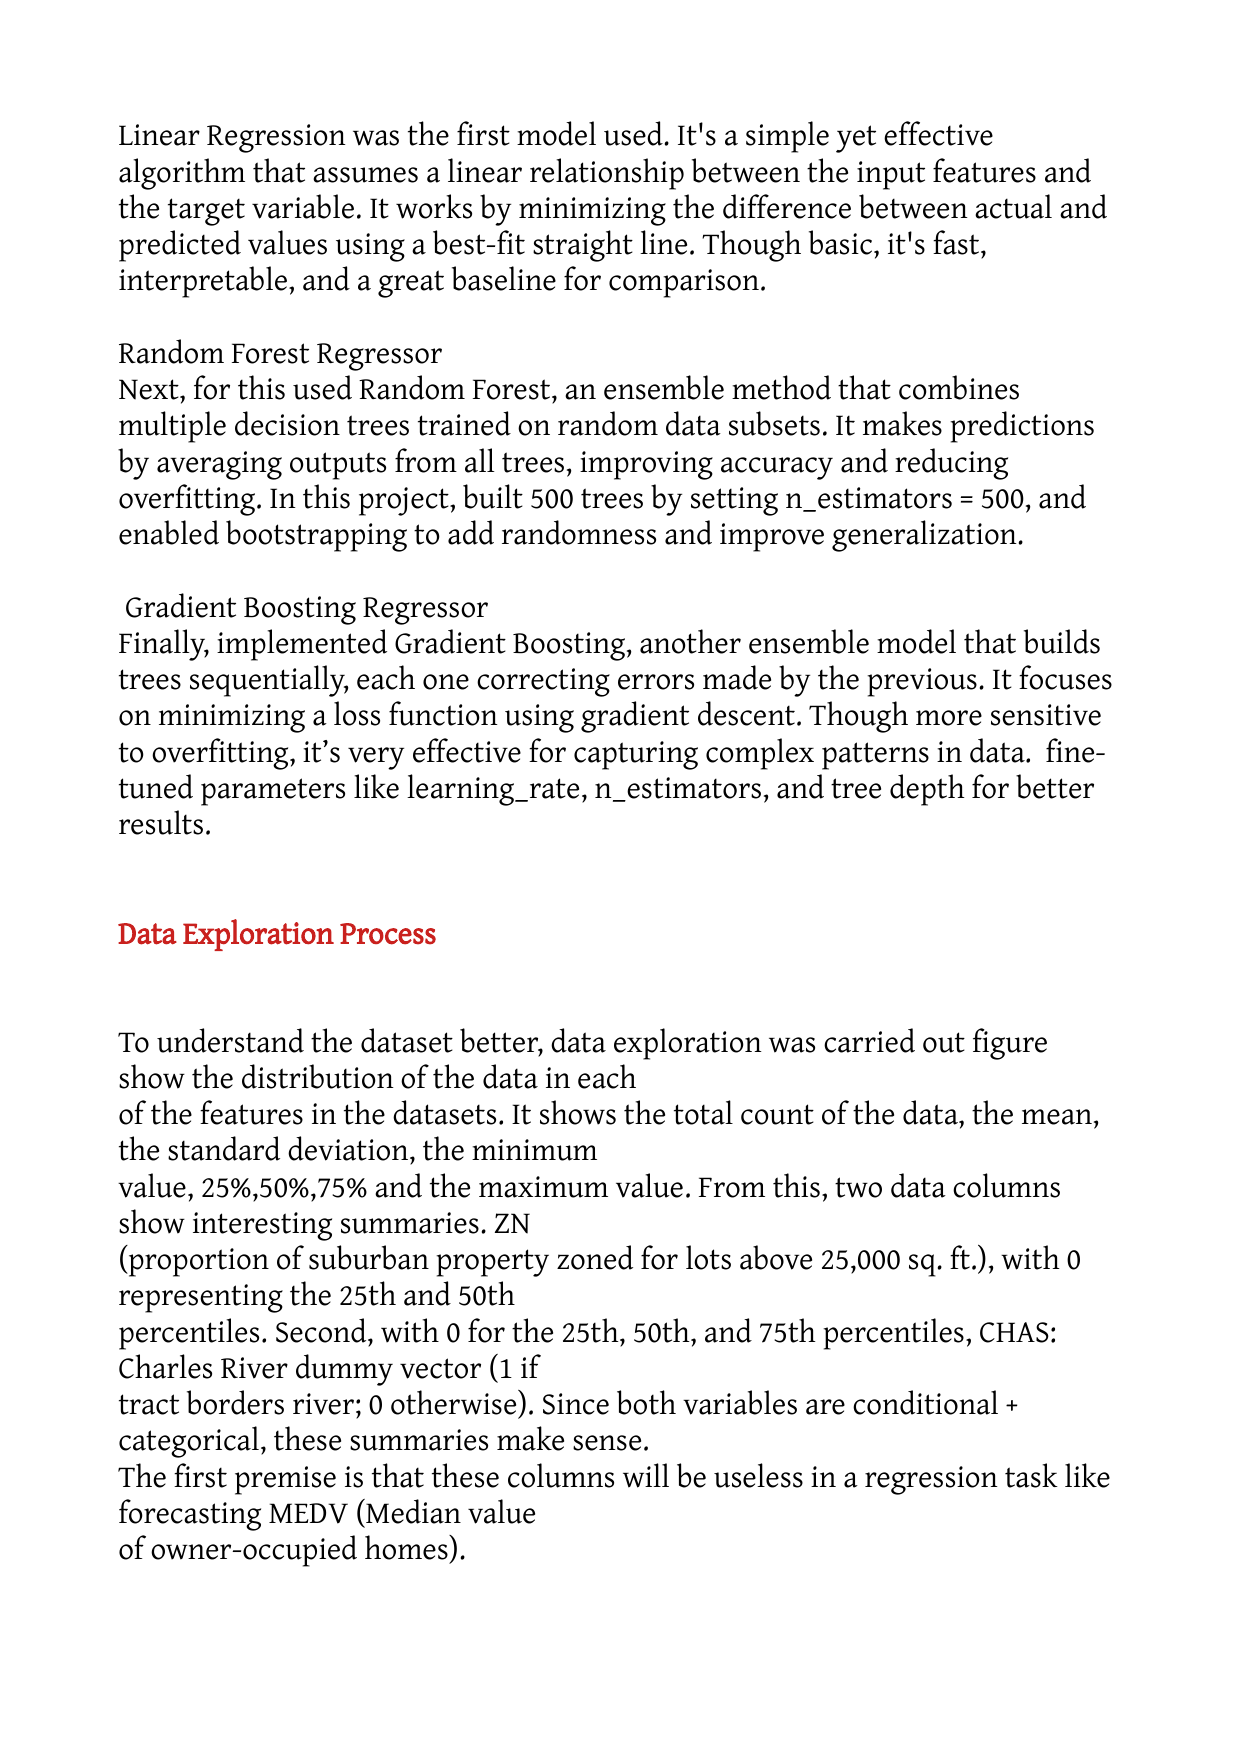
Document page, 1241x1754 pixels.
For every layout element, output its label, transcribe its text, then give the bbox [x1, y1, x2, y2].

text The first premise is that these columns will be useless in a regression task like forecasting MEDV (Median value [118, 1459, 1122, 1532]
text percentiles. Second, with 0 for the 25th, 50th, and 75th percentiles, CHAS: Charles River dummy vector (1 if [118, 1314, 1122, 1387]
text tract borders river; 0 otherwise). Since both variables are conditional + categorical, these summaries make sense. [118, 1387, 1122, 1459]
text Linear Regression was the first model used. It's a simple yet effective algorithm that assumes a linear relationship between the input features and the target variable. It works by minimizing the difference between actual and predicted values using a best-fit straight line. Though basic, it's fast, interpretable, and a great baseline for comparison. [118, 118, 1122, 299]
text of owner-occupied homes). [118, 1532, 1122, 1568]
text Next, for this used Random Forest, an ensemble method that combines multiple decision trees trained on random data subsets. It makes predictions by averaging outputs from all trees, improving accuracy and reducing overfitting. In this project, built 500 trees by setting n_estimators = 500, and enabled bootstrapping to add randomness and improve generalization. [118, 372, 1122, 553]
text (proportion of suburban property zoned for lots above 25,000 sq. ft.), with 0 representing the 25th and 50th [118, 1242, 1122, 1314]
text value, 25%,50%,75% and the maximum value. From this, two data columns show interesting summaries. ZN [118, 1169, 1122, 1242]
text Finally, implemented Gradient Boosting, another ensemble model that builds trees sequentially, each one correcting errors made by the previous. It focuses on minimizing a loss function using gradient descent. Though more sensitive to overfitting, it’s very effective for capturing complex patterns in data. fine-tuned parameters like learning_rate, n_estimators, and tree depth for better results. [118, 626, 1122, 843]
text Gradient Boosting Regressor [118, 589, 1122, 626]
text To understand the dataset better, data exploration was carried out figure show the distribution of the data in each [118, 1024, 1122, 1097]
text Data Exploration Process [118, 916, 1122, 952]
text Random Forest Regressor [118, 336, 1122, 372]
text of the features in the datasets. It shows the total count of the data, the mean, the standard deviation, the minimum [118, 1097, 1122, 1169]
